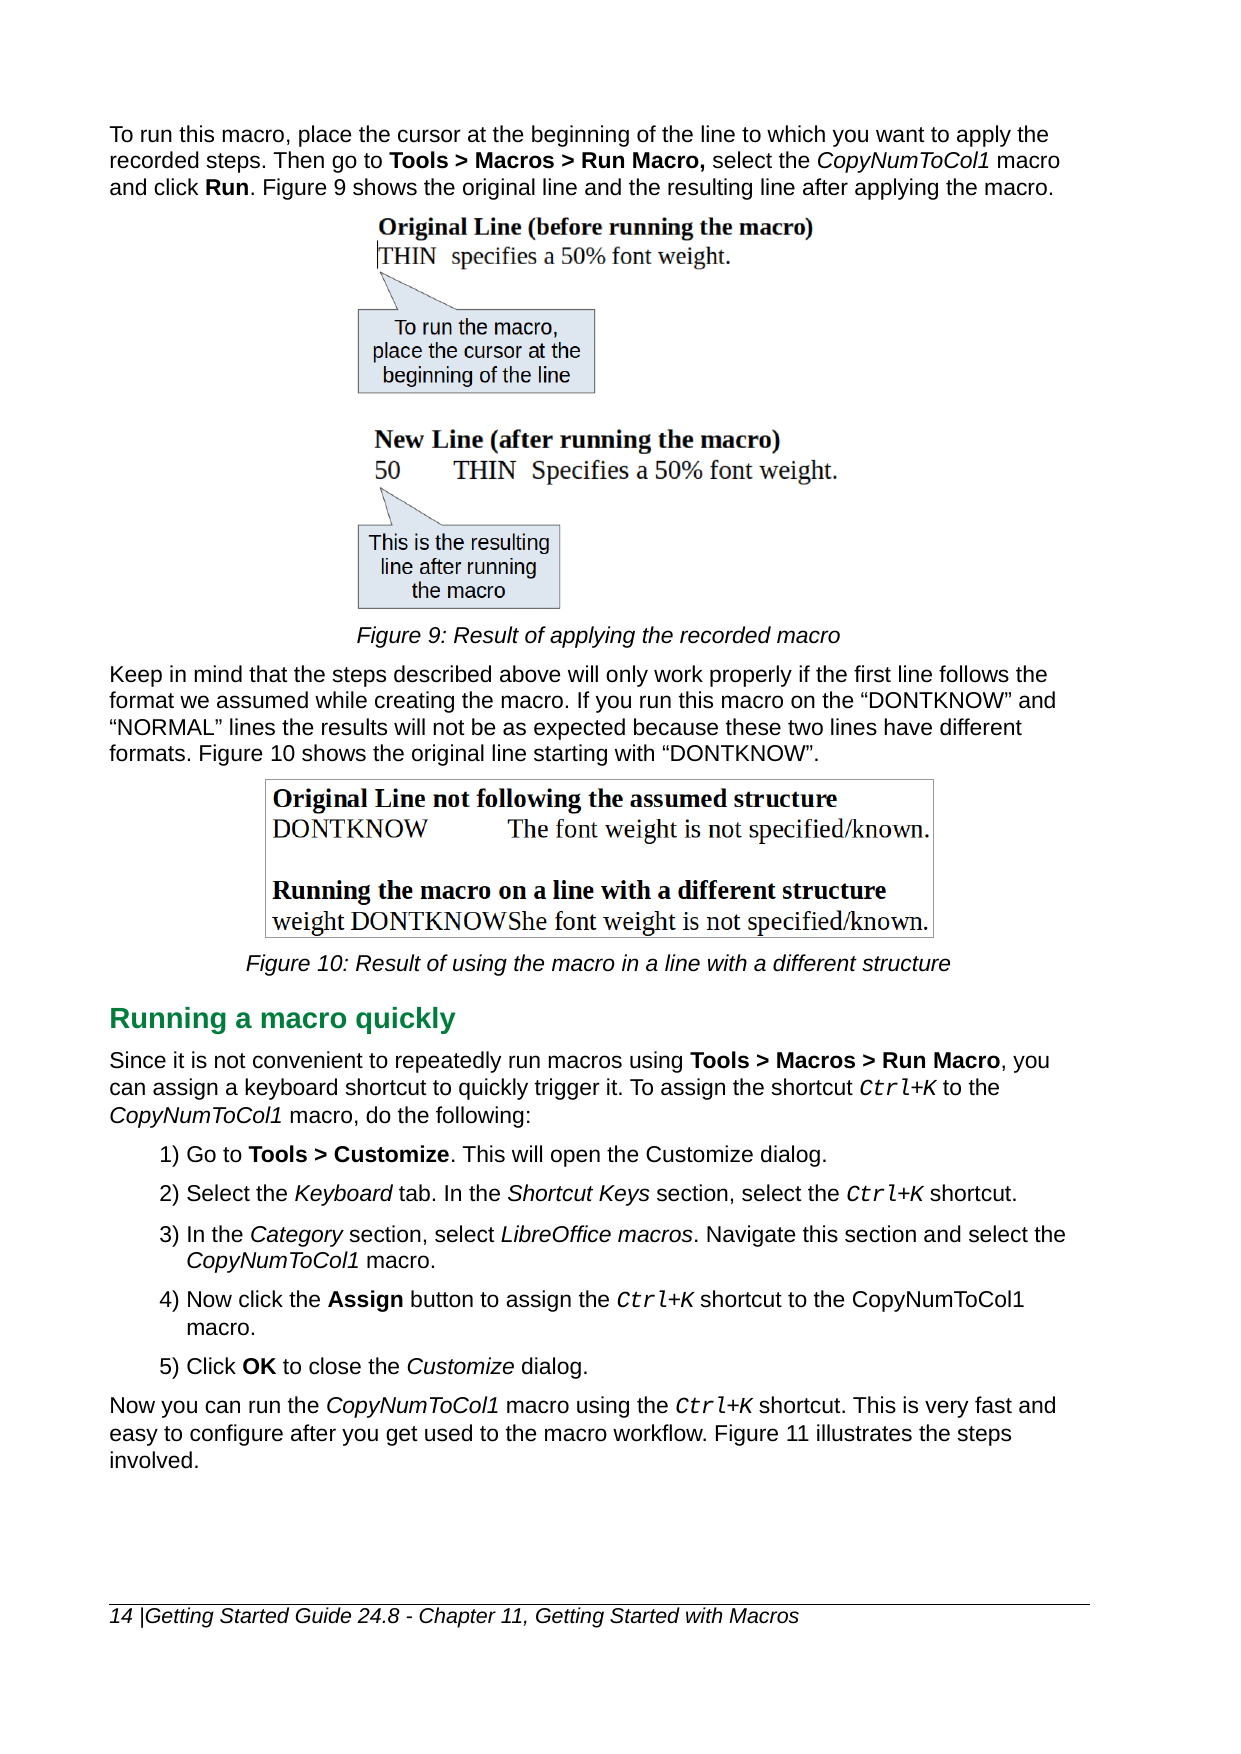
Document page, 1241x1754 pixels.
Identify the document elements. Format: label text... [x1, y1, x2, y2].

list Now click the Assign button to assign the Ctrl+K shortcut to the CopyNumToCol1 macro. [186, 1286, 1090, 1341]
list Go to Tools > Customize. This will open the Customize dialog. [186, 1141, 1090, 1167]
picture [266, 780, 933, 937]
list Click OK to close the Customize dialog. [186, 1353, 1090, 1379]
list Since it is not convenient to repeatedly run macros using Tools > Macros > Run Macro, you can assign a keyboard shortcut to quickly trigger it. To assign the shortcut Ctrl+K to the CopyNumToCol1 macro, do the following: [109, 1047, 1090, 1128]
picture [355, 212, 844, 610]
text Now you can run the CopyNumToCol1 macro using the Ctrl+K shortcut. This is very fast and easy to configure after you get used to the macro workflow. Figure 11 illustrates the steps involved. [109, 1392, 1090, 1473]
list Select the Keyboard tab. In the Shortcut Keys section, select the Ctrl+K shortcut. [186, 1180, 1090, 1208]
list In the Category section, select LibreOffice macros. Navigate this section and select the CopyNumToCol1 macro. [186, 1221, 1090, 1273]
text Keep in mind that the steps described above will only work properly if the first line follows the format we assumed while creating the macro. If you run this macro on the “DONTKNOW” and “NORMAL” lines the results will not be as expected because these two lines have different formats. Figure 10 shows the original line starting with “DONTKNOW”. [109, 661, 1090, 766]
subtitle Running a macro quickly [109, 1002, 1090, 1035]
text Figure 10: Result of using the macro in a line with a different structure [245, 950, 953, 977]
text Figure 9: Result of applying the recorded macro [356, 622, 843, 648]
text To run this macro, place the cursor at the beginning of the line to which you want to apply the recorded steps. Then go to Tools > Macros > Run Macro, select the CopyNumToCol1 macro and click Run. Figure 9 shows the original line and the resulting line after applying the macro. [109, 121, 1090, 200]
